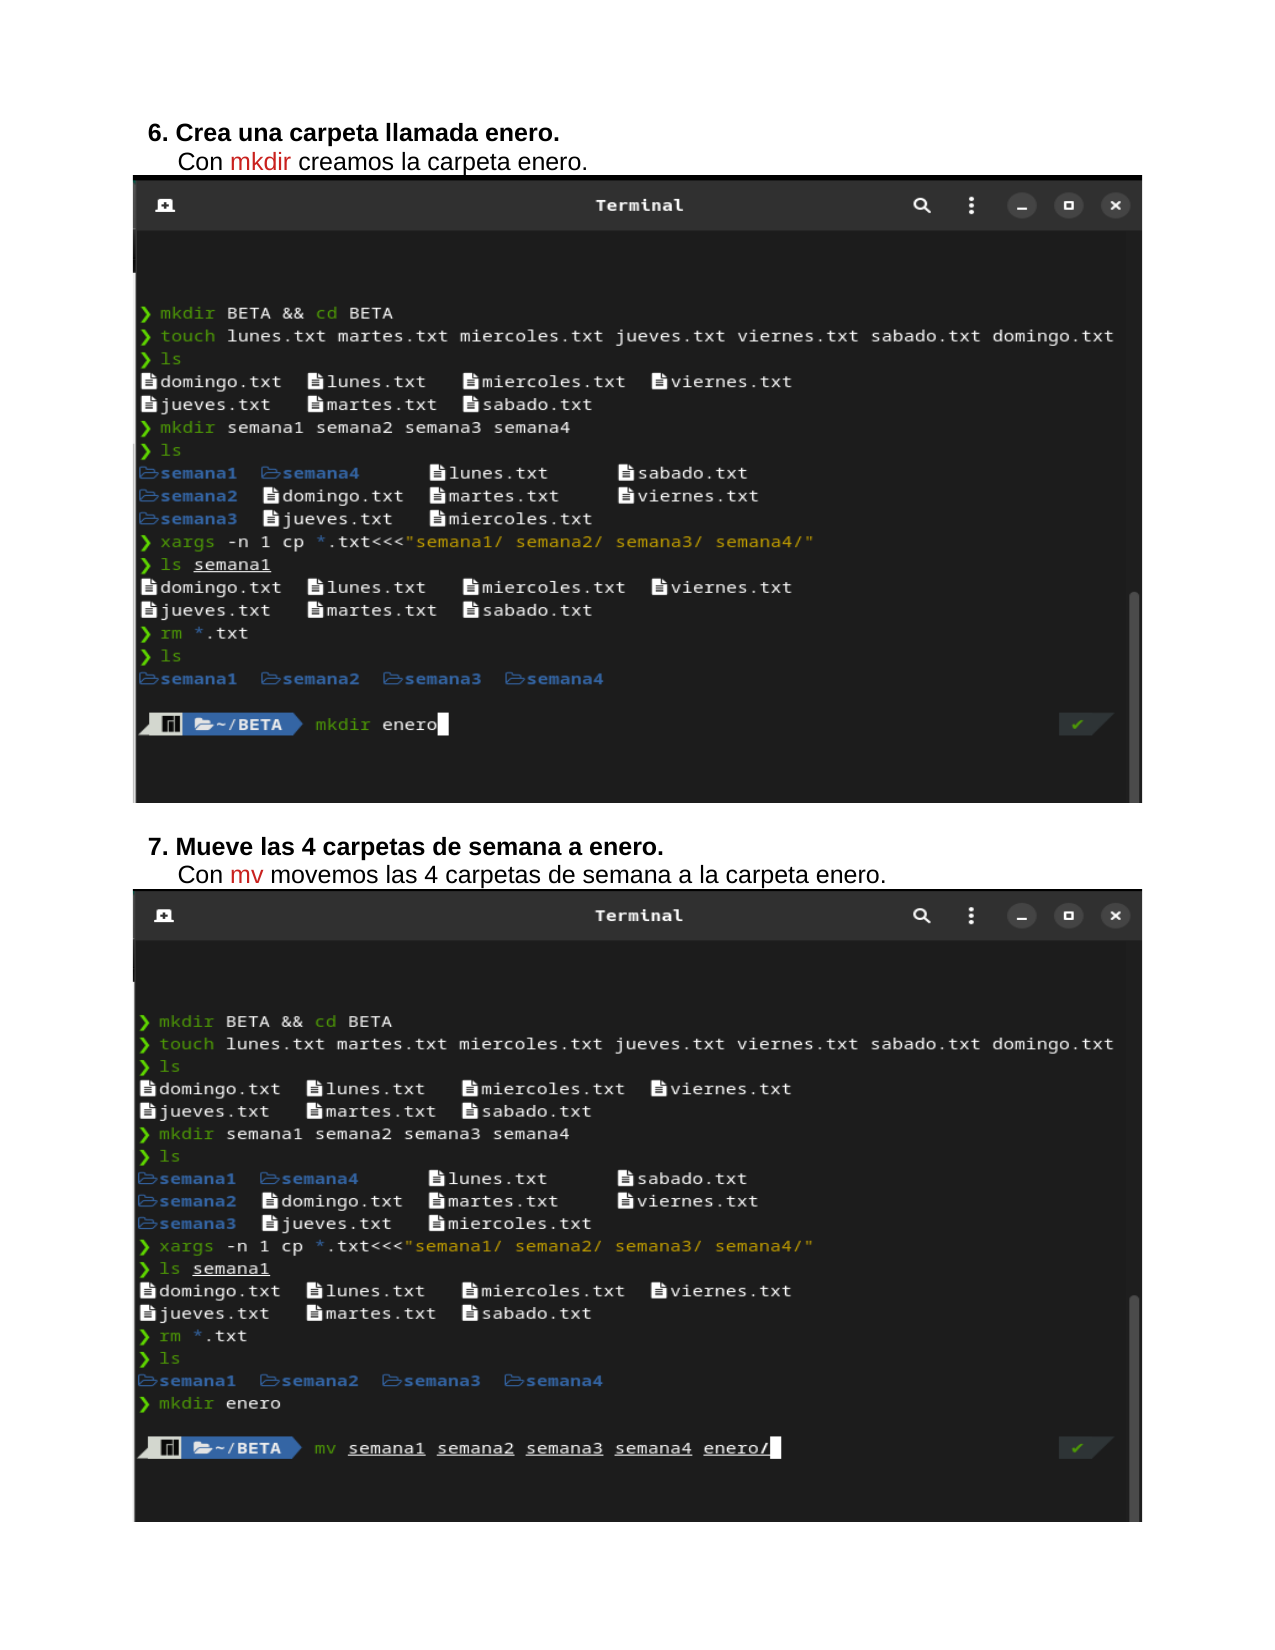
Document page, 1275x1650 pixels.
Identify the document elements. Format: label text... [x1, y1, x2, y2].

list Mueve las 4 carpetas de semana a enero. [148, 832, 1157, 860]
picture [132, 175, 1143, 803]
list Con mkdir creamos la carpeta enero. [148, 147, 1157, 176]
list Crea una carpeta llamada enero. [148, 118, 1157, 147]
picture [132, 889, 1143, 1522]
list Con mv movemos las 4 carpetas de semana a la carpeta enero. [148, 860, 1157, 889]
